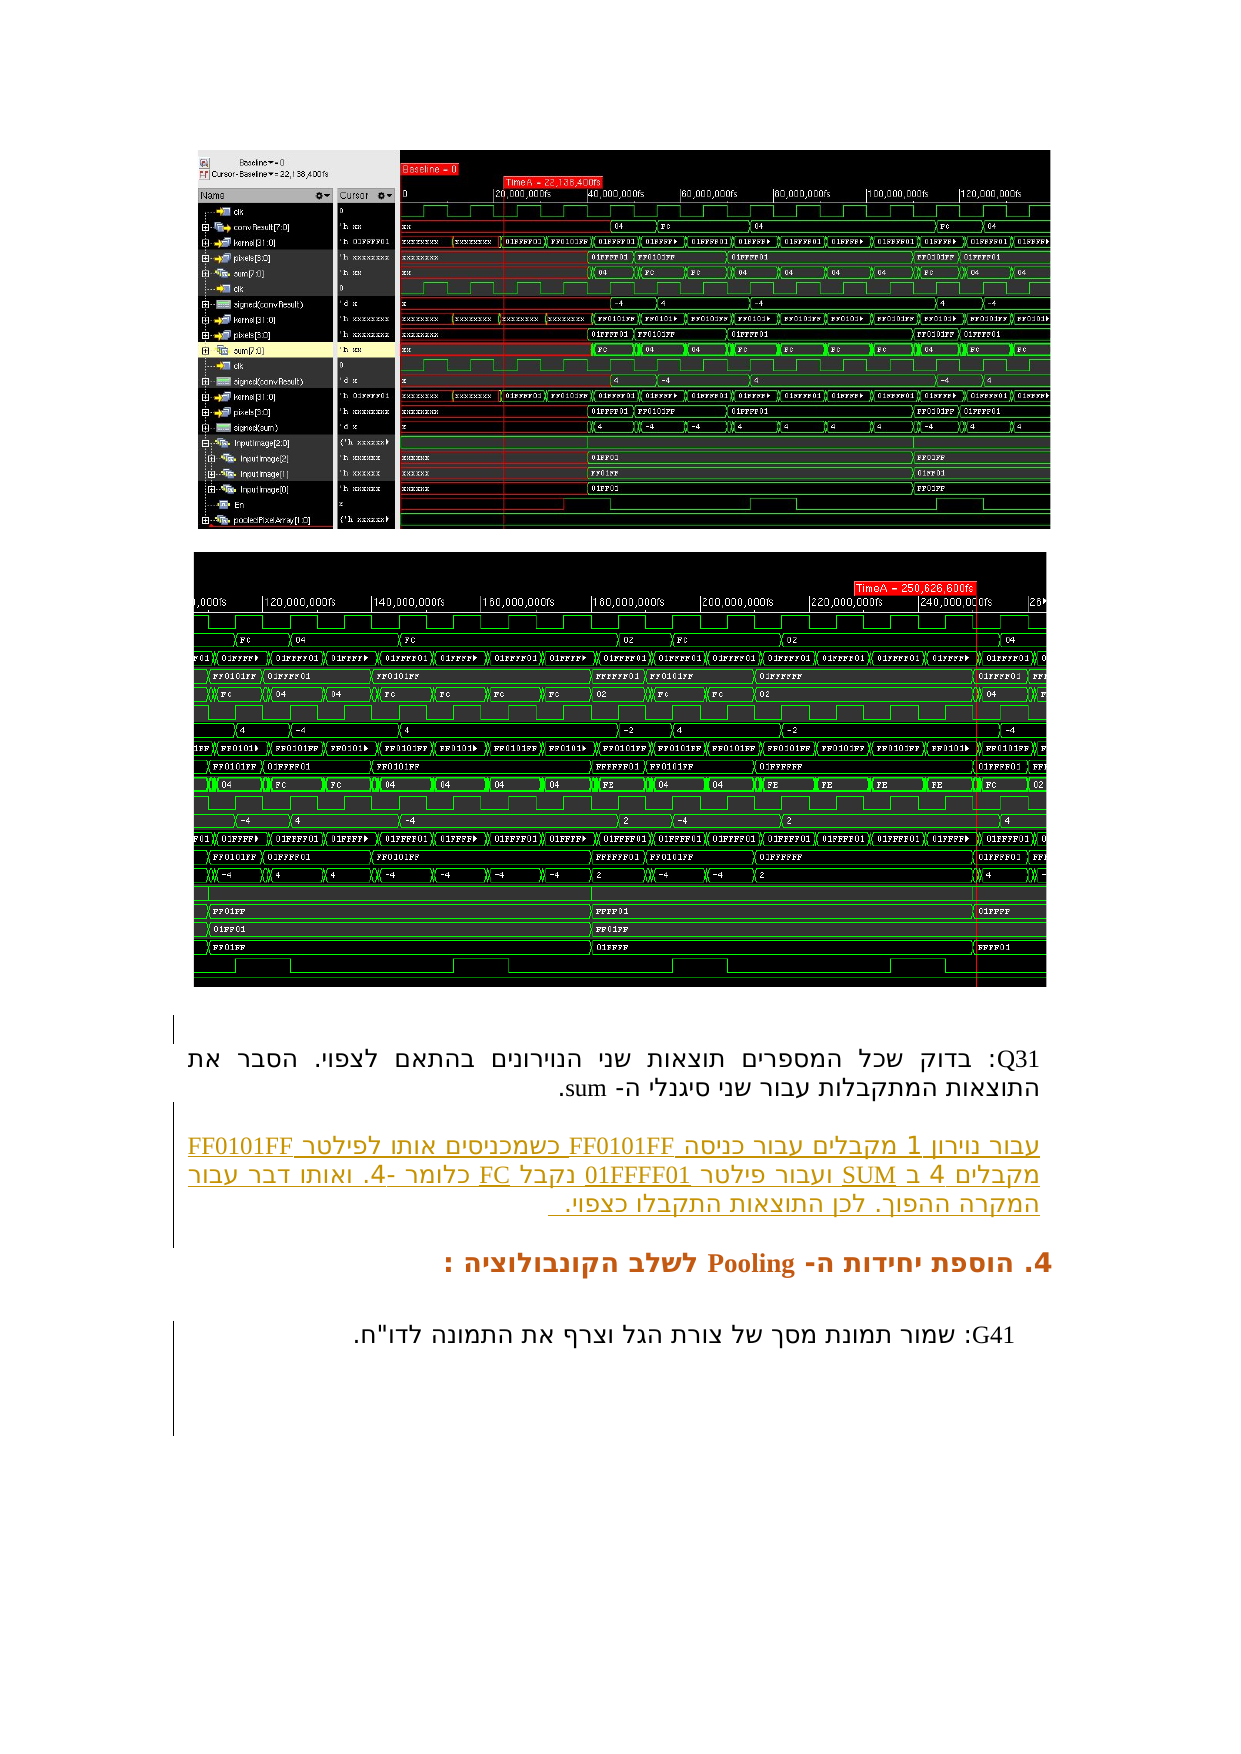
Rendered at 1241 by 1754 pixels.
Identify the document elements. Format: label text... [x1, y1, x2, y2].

text G41: שמור תמונת מסך של צורת הגל וצרף את התמונה לדו"ח. [187, 1321, 1015, 1350]
text עבור נוירון 1 מקבלים עבור כניסה FF0101FF כשמכניסים אותו לפילטר FF0101FF מקבלים 4 ב SUM ועבור פילטר 01FFFF01 נקבל FC כלומר -4. ואותו דבר עבור המקרה ההפוך. לכן התוצאות התקבלו כצפוי. [187, 1131, 1040, 1186]
text Q31: בדוק שכל המספרים תוצאות שני הנוירונים בהתאם לצפוי. הסבר את התוצאות המתקבלות עבור שני סיגנלי ה- sum. [187, 1044, 1040, 1102]
text עבור נוירון 1 מקבלים עבור כניסה FF0101FF כשמכניסים אותו לפילטר FF0101FF מקבלים 4 ב SUM ועבור פילטר 01FFFF01 נקבל FC כלומר -4. ואותו דבר עבור המקרה ההפוך. לכן התוצאות התקבלו כצפוי. [187, 1187, 1040, 1219]
subtitle 4. הוספת יחידות ה- Pooling לשלב הקונבולוציה : [187, 1247, 1053, 1279]
picture [197, 150, 1051, 529]
picture [193, 552, 1047, 987]
